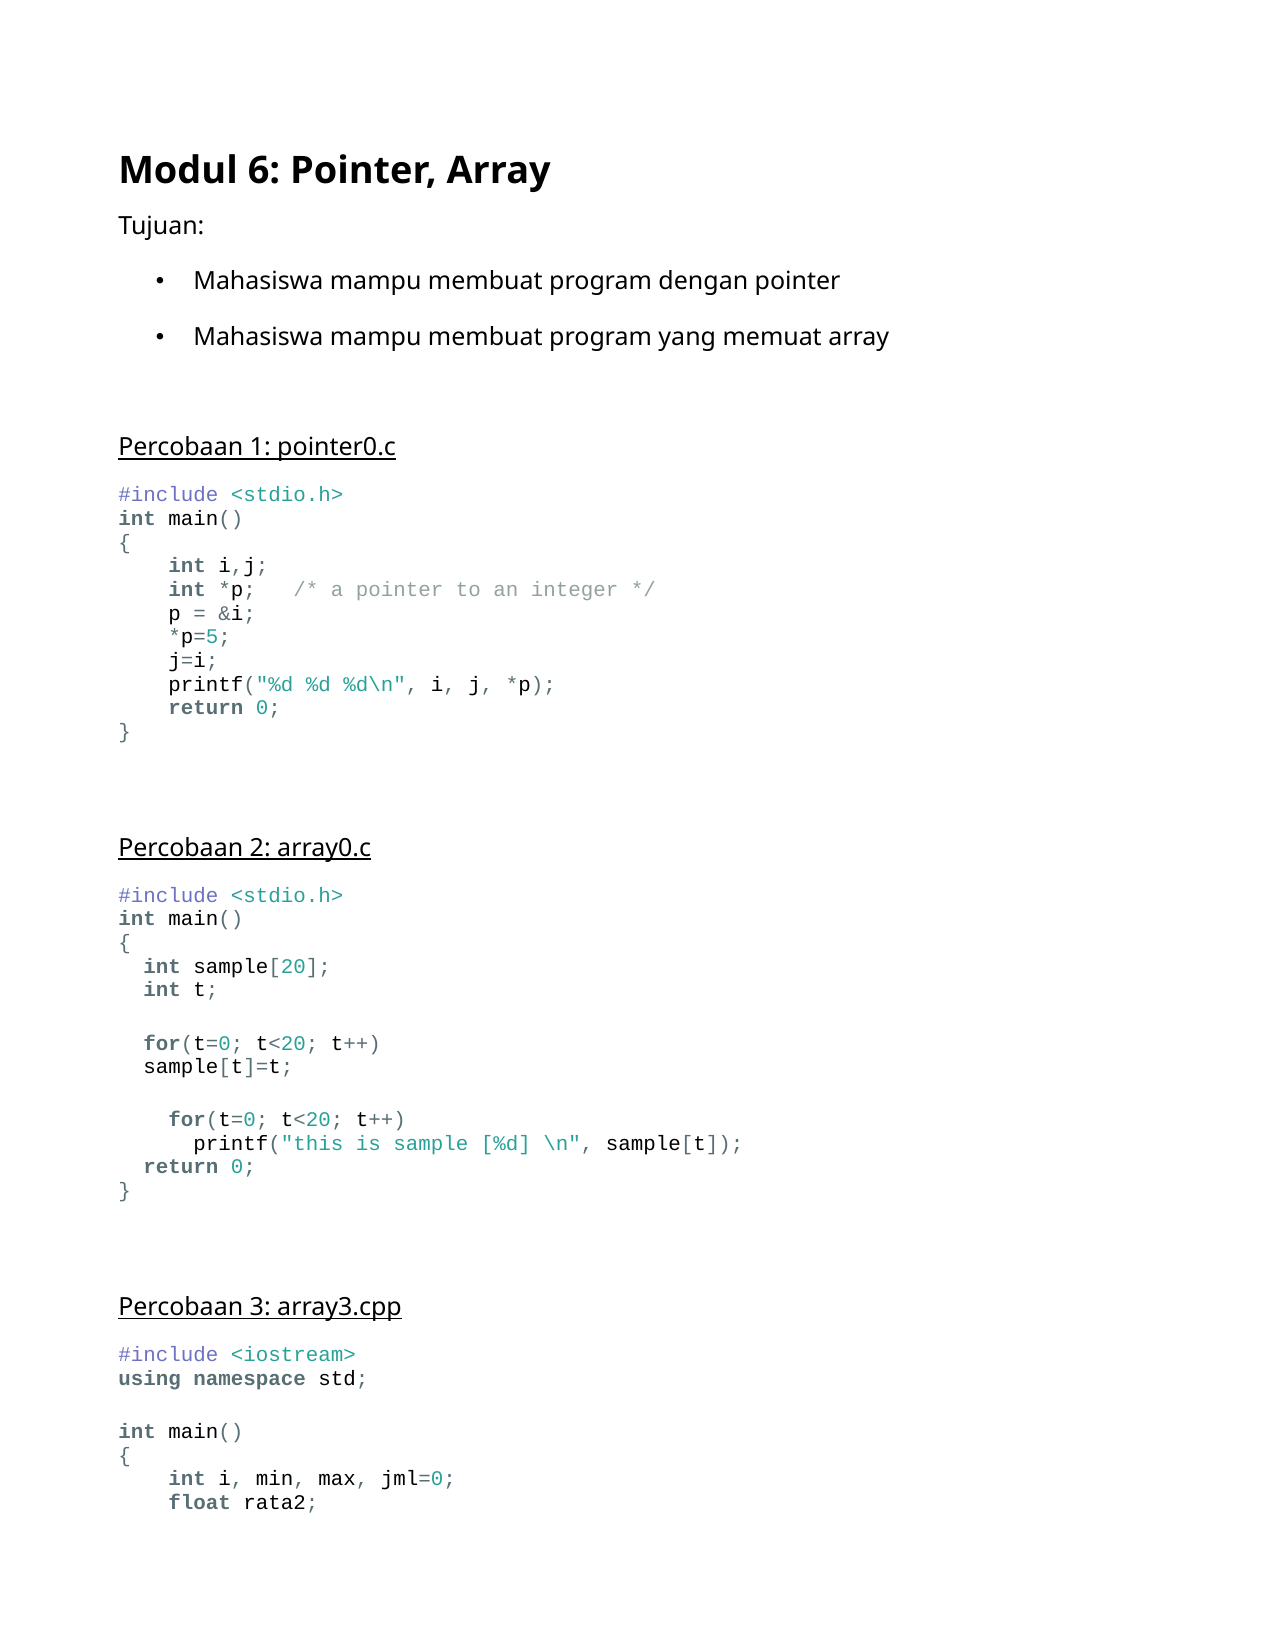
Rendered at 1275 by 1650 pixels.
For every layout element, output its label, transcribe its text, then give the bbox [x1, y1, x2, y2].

text { [118, 532, 1157, 555]
text int main() [118, 1421, 1157, 1444]
subtitle Modul 6: Pointer, Array [118, 143, 1157, 195]
text #include <stdio.h> [118, 885, 1157, 908]
list Mahasiswa mampu membuat program dengan pointer [156, 263, 1157, 297]
text float rata2; [118, 1492, 1157, 1516]
text int *p; /* a pointer to an integer */ [118, 579, 1157, 603]
text int t; [118, 979, 1157, 1003]
text p = &i; [118, 603, 1157, 626]
text for(t=0; t<20; t++) [118, 1032, 1157, 1056]
text int sample[20]; [118, 956, 1157, 979]
text sample[t]=t; [118, 1056, 1157, 1080]
text { [118, 932, 1157, 956]
text Percobaan 3: array3.cpp [118, 1289, 1157, 1323]
text return 0; [118, 1157, 1157, 1180]
text printf("this is sample [%d] \n", sample[t]); [118, 1133, 1157, 1157]
text #include <iostream> [118, 1344, 1157, 1368]
text using namespace std; [118, 1368, 1157, 1391]
text printf("%d %d %d\n", i, j, *p); [118, 673, 1157, 697]
text #include <stdio.h> [118, 484, 1157, 508]
text int main() [118, 908, 1157, 932]
text } [118, 1180, 1157, 1204]
text Tujuan: [118, 207, 1157, 241]
text { [118, 1444, 1157, 1468]
text return 0; [118, 697, 1157, 721]
text Percobaan 2: array0.c [118, 829, 1157, 863]
text int main() [118, 508, 1157, 532]
text Percobaan 1: pointer0.c [118, 429, 1157, 463]
text j=i; [118, 650, 1157, 673]
text } [118, 721, 1157, 744]
text int i,j; [118, 555, 1157, 579]
text for(t=0; t<20; t++) [118, 1109, 1157, 1133]
text *p=5; [118, 626, 1157, 650]
text int i, min, max, jml=0; [118, 1468, 1157, 1492]
list Mahasiswa mampu membuat program yang memuat array [156, 318, 1157, 352]
